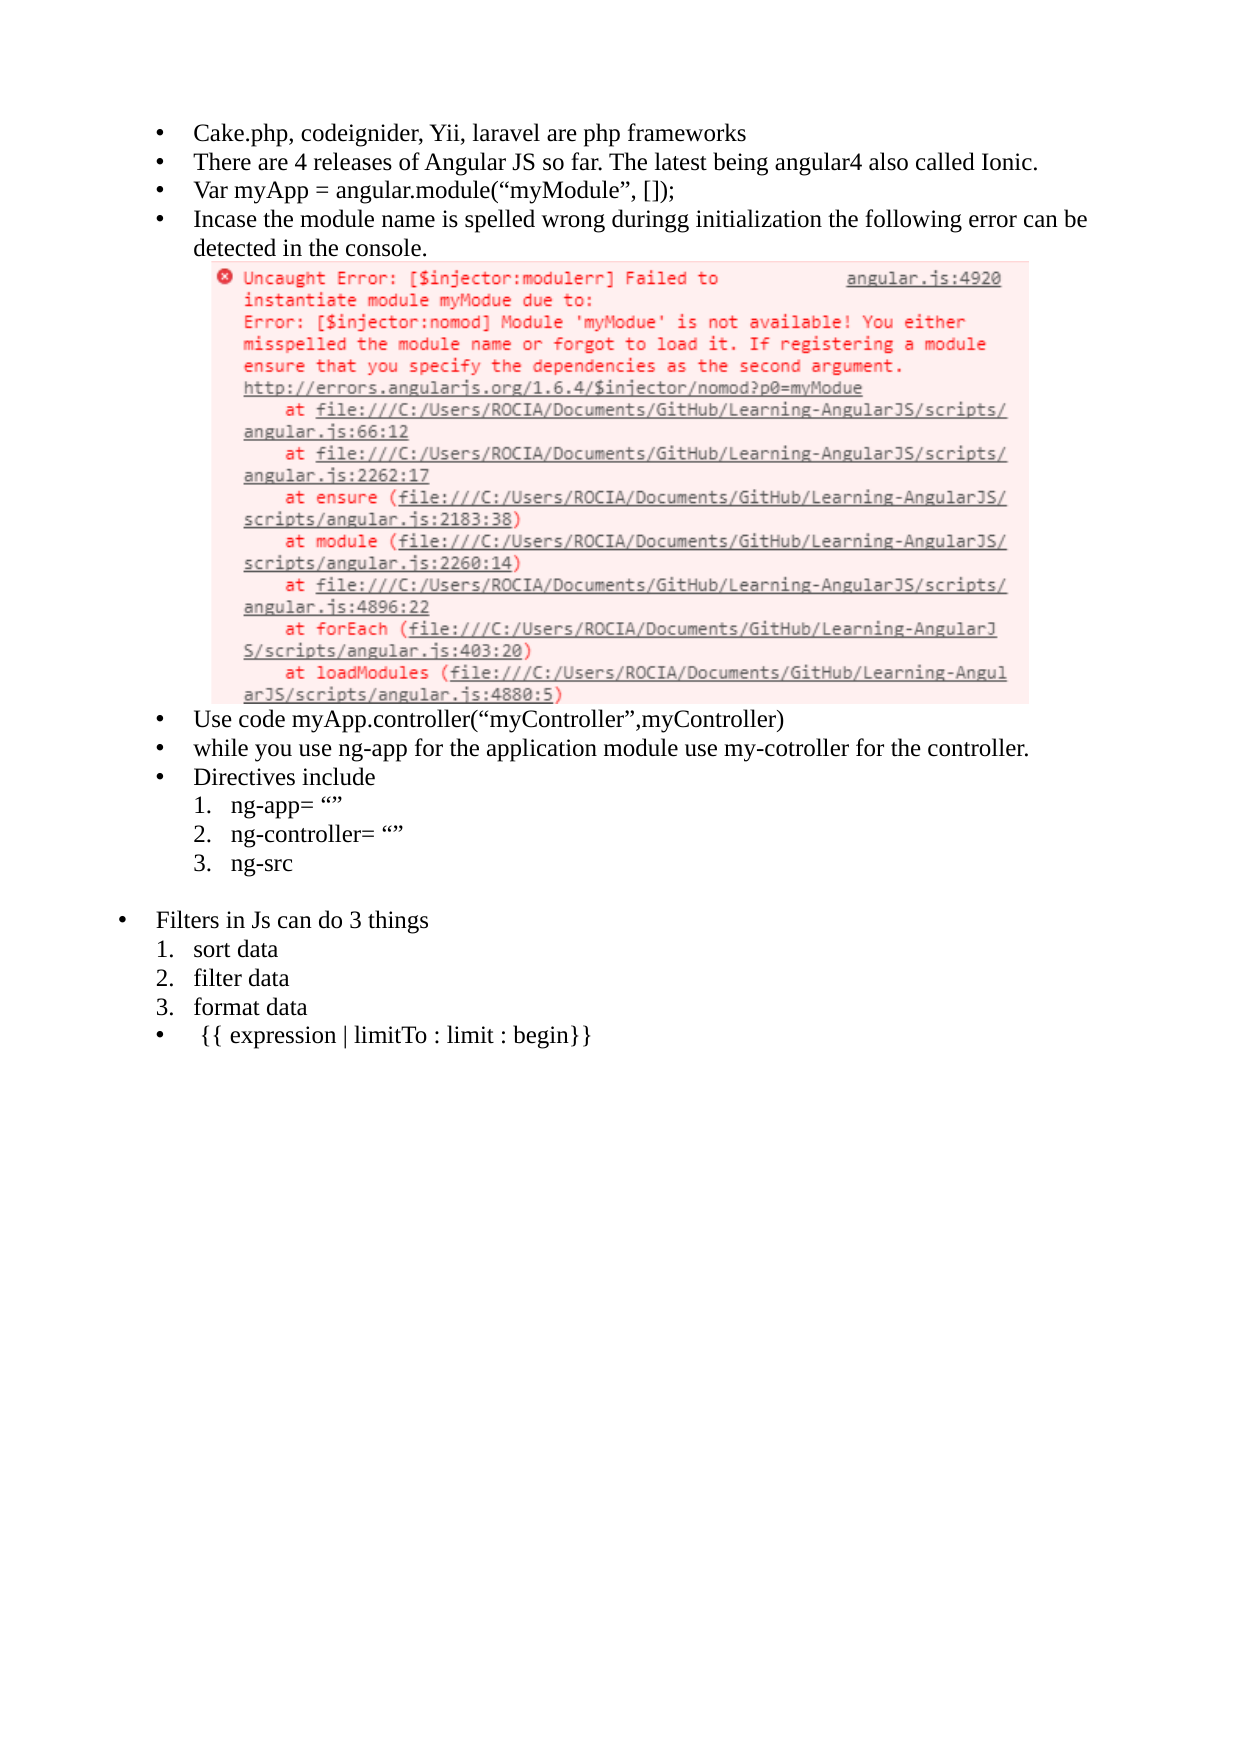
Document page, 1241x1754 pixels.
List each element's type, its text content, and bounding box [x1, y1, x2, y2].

list sort data [156, 934, 1122, 963]
list {{ expression | limitTo : limit : begin}} [156, 1020, 1122, 1049]
list There are 4 releases of Angular JS so far. The latest being angular4 also called Ionic. [156, 147, 1122, 176]
list filter data [156, 963, 1122, 992]
list Cake.php, codeignider, Yii, laravel are php frameworks [156, 118, 1122, 147]
list ng-app= “” [193, 790, 1122, 819]
list Use code myApp.controller(“myController”,myController) [156, 262, 1122, 733]
list Filters in Js can do 3 things [118, 905, 1122, 934]
list Var myApp = angular.module(“myModule”, []); [156, 176, 1122, 204]
list Incase the module name is spelled wrong duringg initialization the following error can be detected in the console. [156, 204, 1122, 262]
list ng-controller= “” [193, 819, 1122, 848]
list while you use ng-app for the application module use my-cotroller for the controller. [156, 733, 1122, 762]
picture [211, 261, 1029, 704]
list ng-src [193, 848, 1122, 877]
list format data [156, 992, 1122, 1020]
list Directives include [156, 762, 1122, 790]
